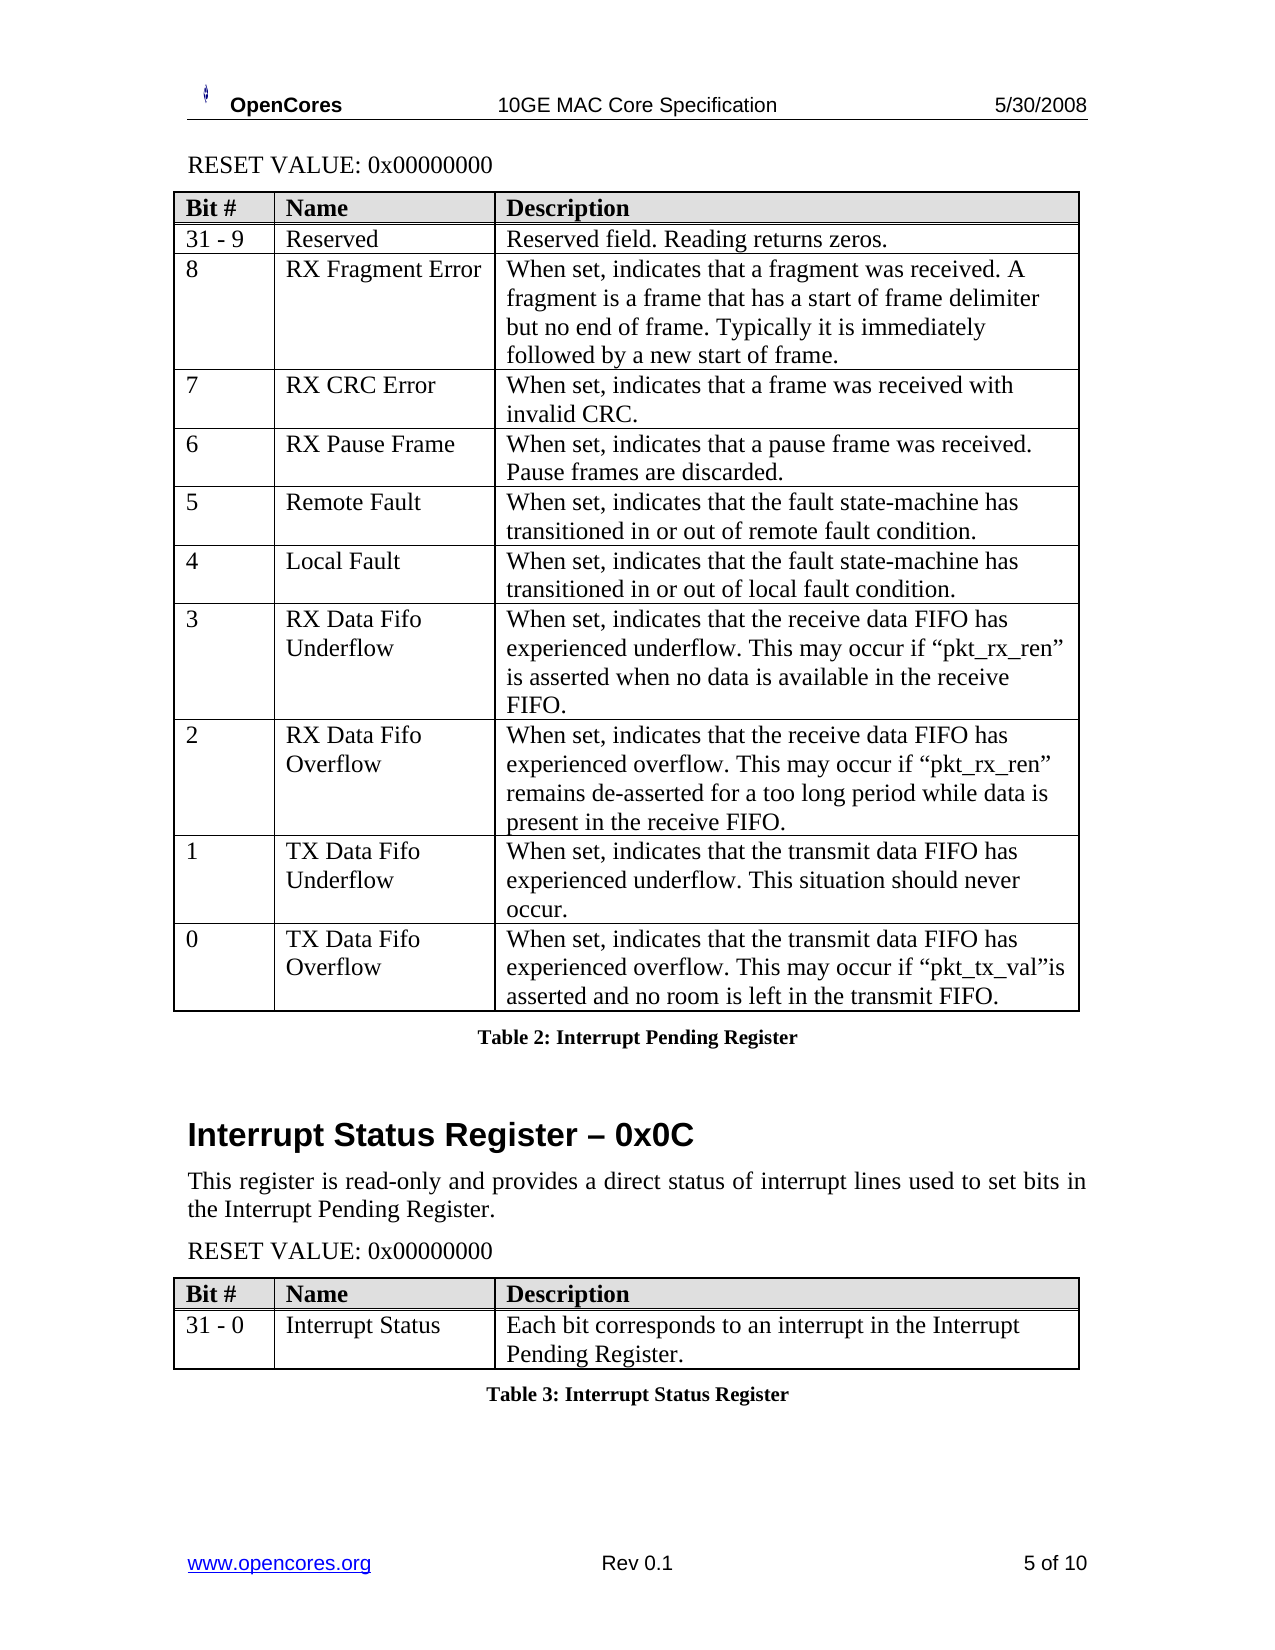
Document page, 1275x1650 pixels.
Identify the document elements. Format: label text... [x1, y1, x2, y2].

table_cell RX Data Fifo Overflow [275, 720, 494, 835]
table_cell When set, indicates that a pause frame was received. Pause frames are discarded. [496, 429, 1078, 486]
table_cell 7 [175, 370, 274, 428]
table_cell Each bit corresponds to an interrupt in the Interrupt Pending Register. [496, 1311, 1078, 1368]
table_cell Reserved field. Reading returns zeros. [496, 225, 1078, 253]
table_cell Remote Fault [275, 487, 494, 545]
table_cell 8 [175, 254, 274, 369]
table_header Description [496, 1279, 1078, 1308]
subtitle Interrupt Status Register – 0x0C [187, 1115, 1088, 1153]
table_cell 3 [175, 604, 274, 719]
table_cell TX Data Fifo Underflow [275, 836, 494, 923]
table_cell When set, indicates that the fault state-machine has transitioned in or out of remote fault condition. [496, 487, 1078, 545]
table_cell Interrupt Status [275, 1311, 494, 1368]
table_cell When set, indicates that the transmit data FIFO has experienced overflow. This may occur if “pkt_tx_val”is asserted and no room is left in the transmit FIFO. [496, 924, 1078, 1010]
table_cell When set, indicates that a frame was received with invalid CRC. [496, 370, 1078, 428]
table_cell 31 - 0 [175, 1311, 274, 1368]
table_cell RX CRC Error [275, 370, 494, 428]
text Table 2: Interrupt Pending Register [187, 1024, 1088, 1049]
table_cell 0 [175, 924, 274, 1010]
text Table 3: Interrupt Status Register [187, 1382, 1088, 1406]
table_cell 31 - 9 [175, 225, 274, 253]
text This register is read-only and provides a direct status of interrupt lines used to set bits in the Interrupt Pending Register. [187, 1166, 1088, 1223]
table_cell 1 [175, 836, 274, 923]
table_header Name [275, 1279, 494, 1308]
table_cell 5 [175, 487, 274, 545]
table_cell When set, indicates that the fault state-machine has transitioned in or out of local fault condition. [496, 546, 1078, 603]
text RESET VALUE: 0x00000000 [187, 150, 1088, 179]
table_header Bit # [175, 193, 274, 222]
table_cell When set, indicates that a fragment was received. A fragment is a frame that has a start of frame delimiter but no end of frame. Typically it is immediately followed by a new start of frame. [496, 254, 1078, 369]
table_header Name [275, 193, 494, 222]
text RESET VALUE: 0x00000000 [187, 1236, 1088, 1264]
table_cell When set, indicates that the transmit data FIFO has experienced underflow. This situation should never occur. [496, 836, 1078, 923]
table_cell RX Fragment Error [275, 254, 494, 369]
table_header Bit # [175, 1279, 274, 1308]
table_cell When set, indicates that the receive data FIFO has experienced overflow. This may occur if “pkt_rx_ren” remains de-asserted for a too long period while data is present in the receive FIFO. [496, 720, 1078, 835]
table_cell Reserved [275, 225, 494, 253]
table_cell RX Pause Frame [275, 429, 494, 486]
table_cell TX Data Fifo Overflow [275, 924, 494, 1010]
table_cell RX Data Fifo Underflow [275, 604, 494, 719]
table_cell Local Fault [275, 546, 494, 603]
table_cell 4 [175, 546, 274, 603]
table_cell 6 [175, 429, 274, 486]
table_cell When set, indicates that the receive data FIFO has experienced underflow. This may occur if “pkt_rx_ren” is asserted when no data is available in the receive FIFO. [496, 604, 1078, 719]
table_cell 2 [175, 720, 274, 835]
table_header Description [496, 193, 1078, 222]
